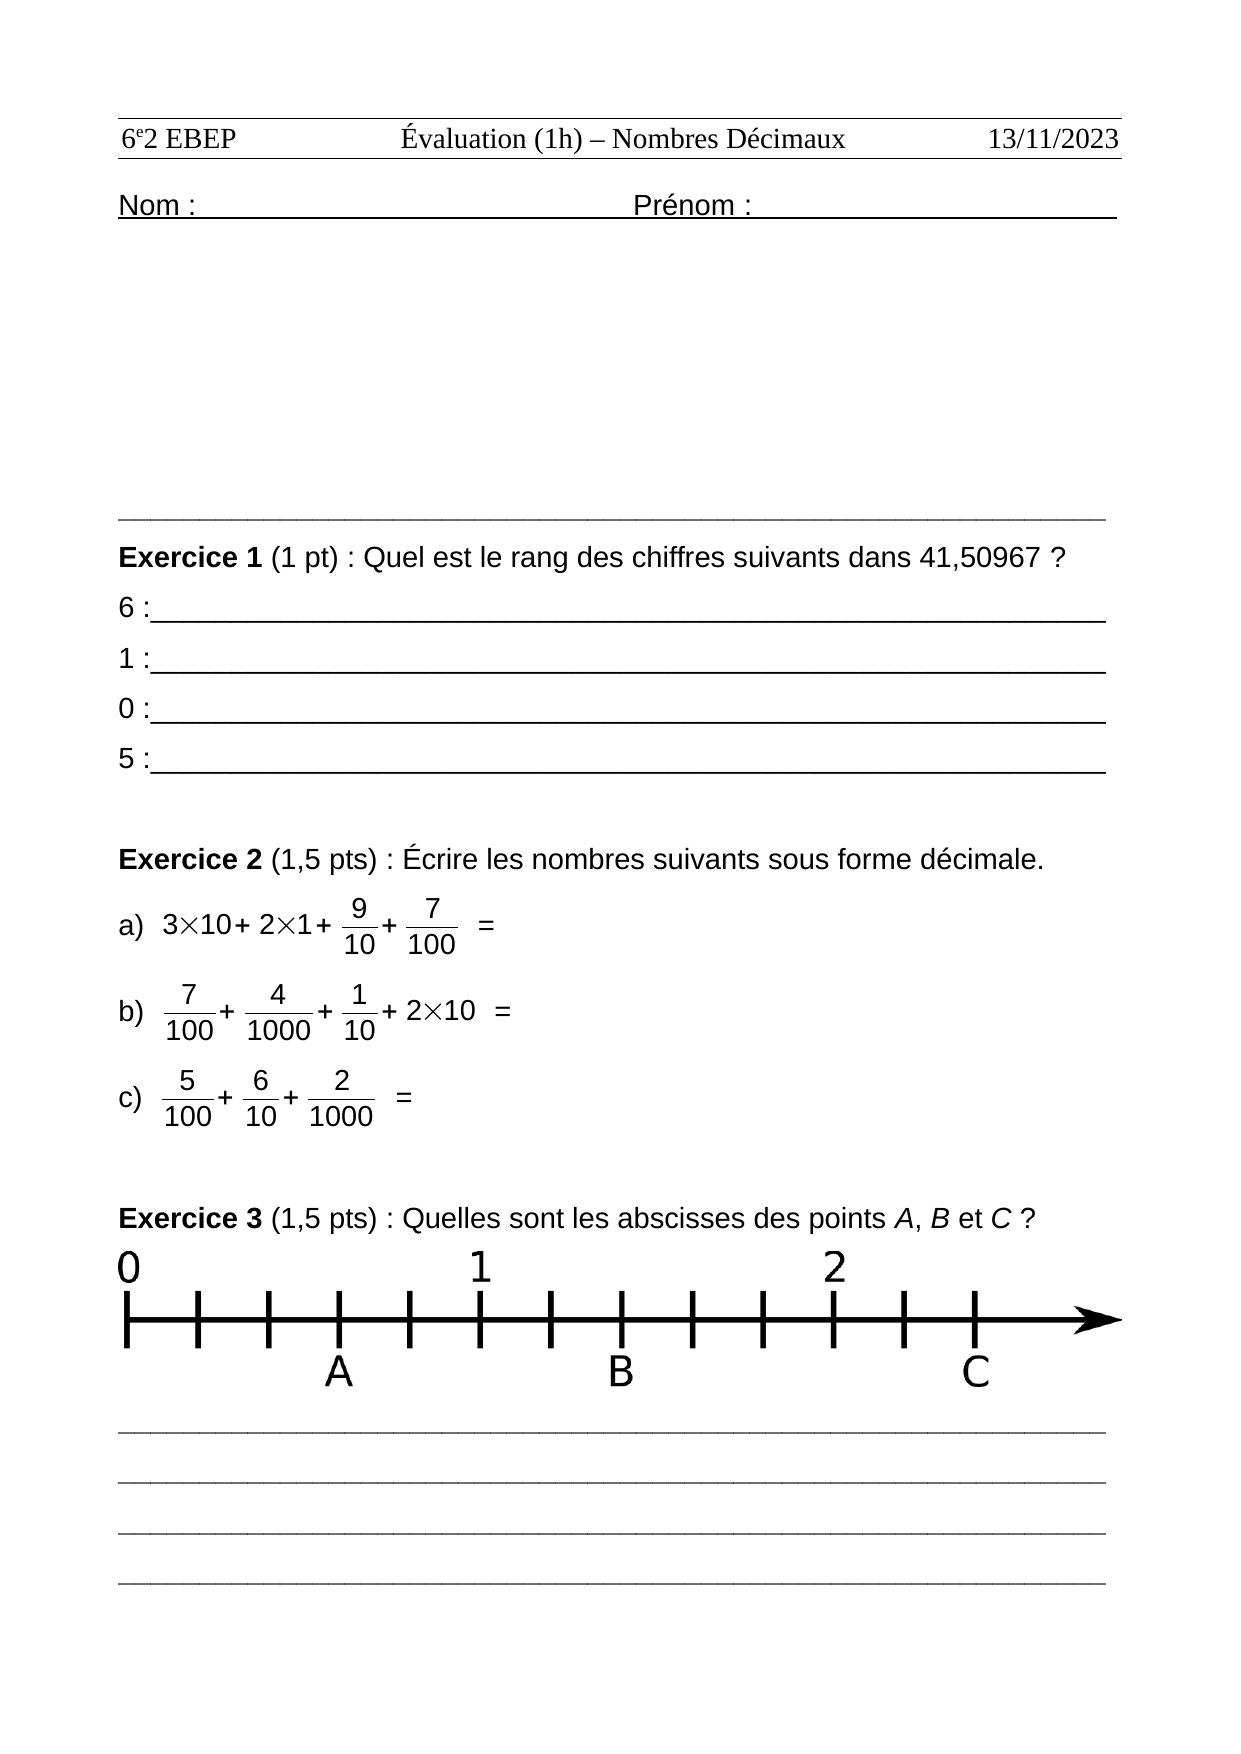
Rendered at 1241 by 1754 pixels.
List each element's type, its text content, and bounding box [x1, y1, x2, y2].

text Nom : Prénom : [118, 188, 1122, 221]
picture [118, 1251, 1123, 1387]
text 5 :___________________________________________________________ [118, 741, 1122, 775]
text _____________________________________________________________ [118, 490, 1122, 523]
text Exercice 1 (1 pt) : Quel est le rang des chiffres suivants dans 41,50967 ? [118, 540, 1122, 574]
text _____________________________________________________________ [118, 1387, 1122, 1436]
text 1 :___________________________________________________________ [118, 641, 1122, 674]
text 0 :___________________________________________________________ [118, 691, 1122, 724]
text _____________________________________________________________ [118, 1453, 1122, 1487]
text c)= [118, 1064, 1122, 1134]
text a)= [118, 892, 1122, 962]
text 6 :___________________________________________________________ [118, 590, 1122, 624]
text _____________________________________________________________ [118, 1554, 1122, 1587]
text _____________________________________________________________ [118, 1503, 1122, 1537]
text Exercice 2 (1,5 pts) : Écrire les nombres suivants sous forme décimale. [118, 842, 1122, 876]
text Exercice 3 (1,5 pts) : Quelles sont les abscisses des points A, B et C ? [118, 1201, 1122, 1234]
text b)= [118, 978, 1122, 1048]
